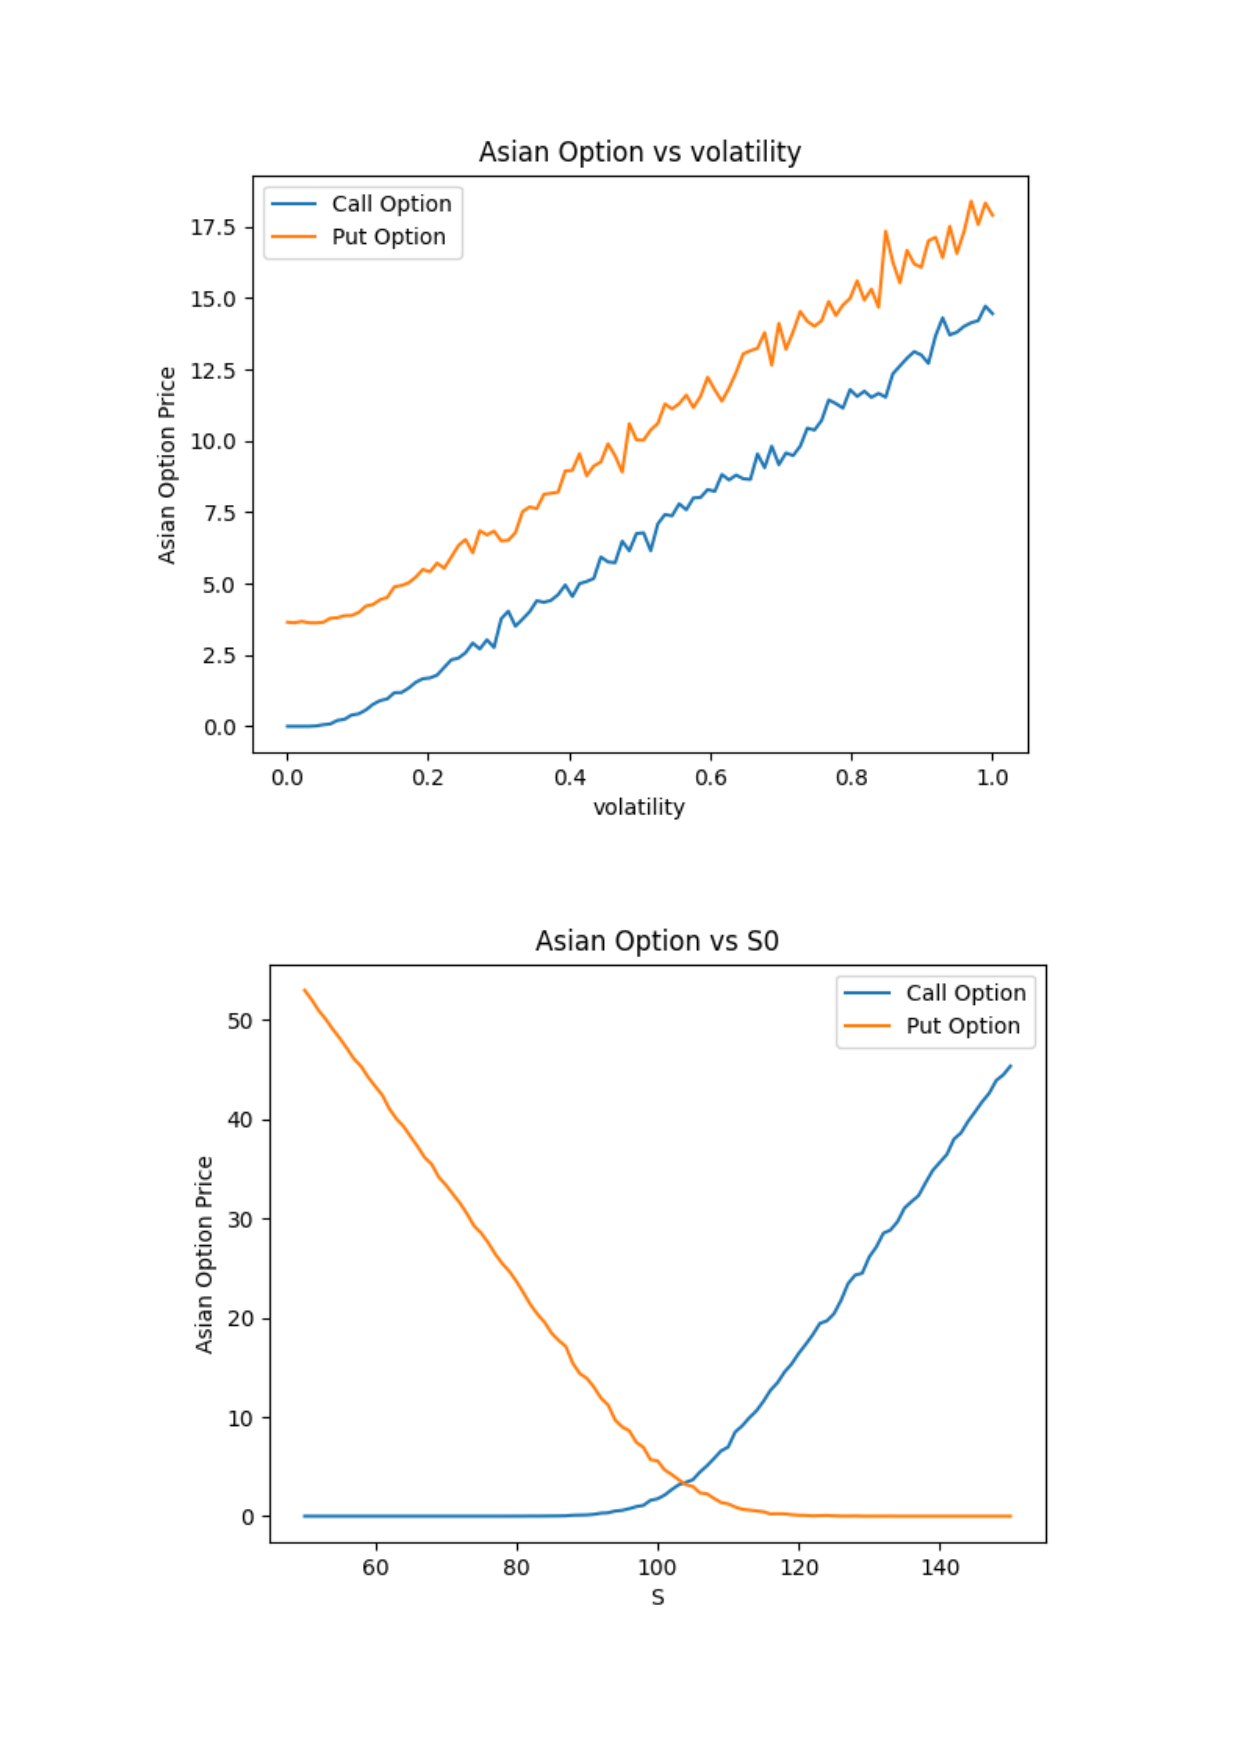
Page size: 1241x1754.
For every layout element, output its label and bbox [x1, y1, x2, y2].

picture [151, 118, 1089, 826]
picture [168, 908, 1107, 1616]
